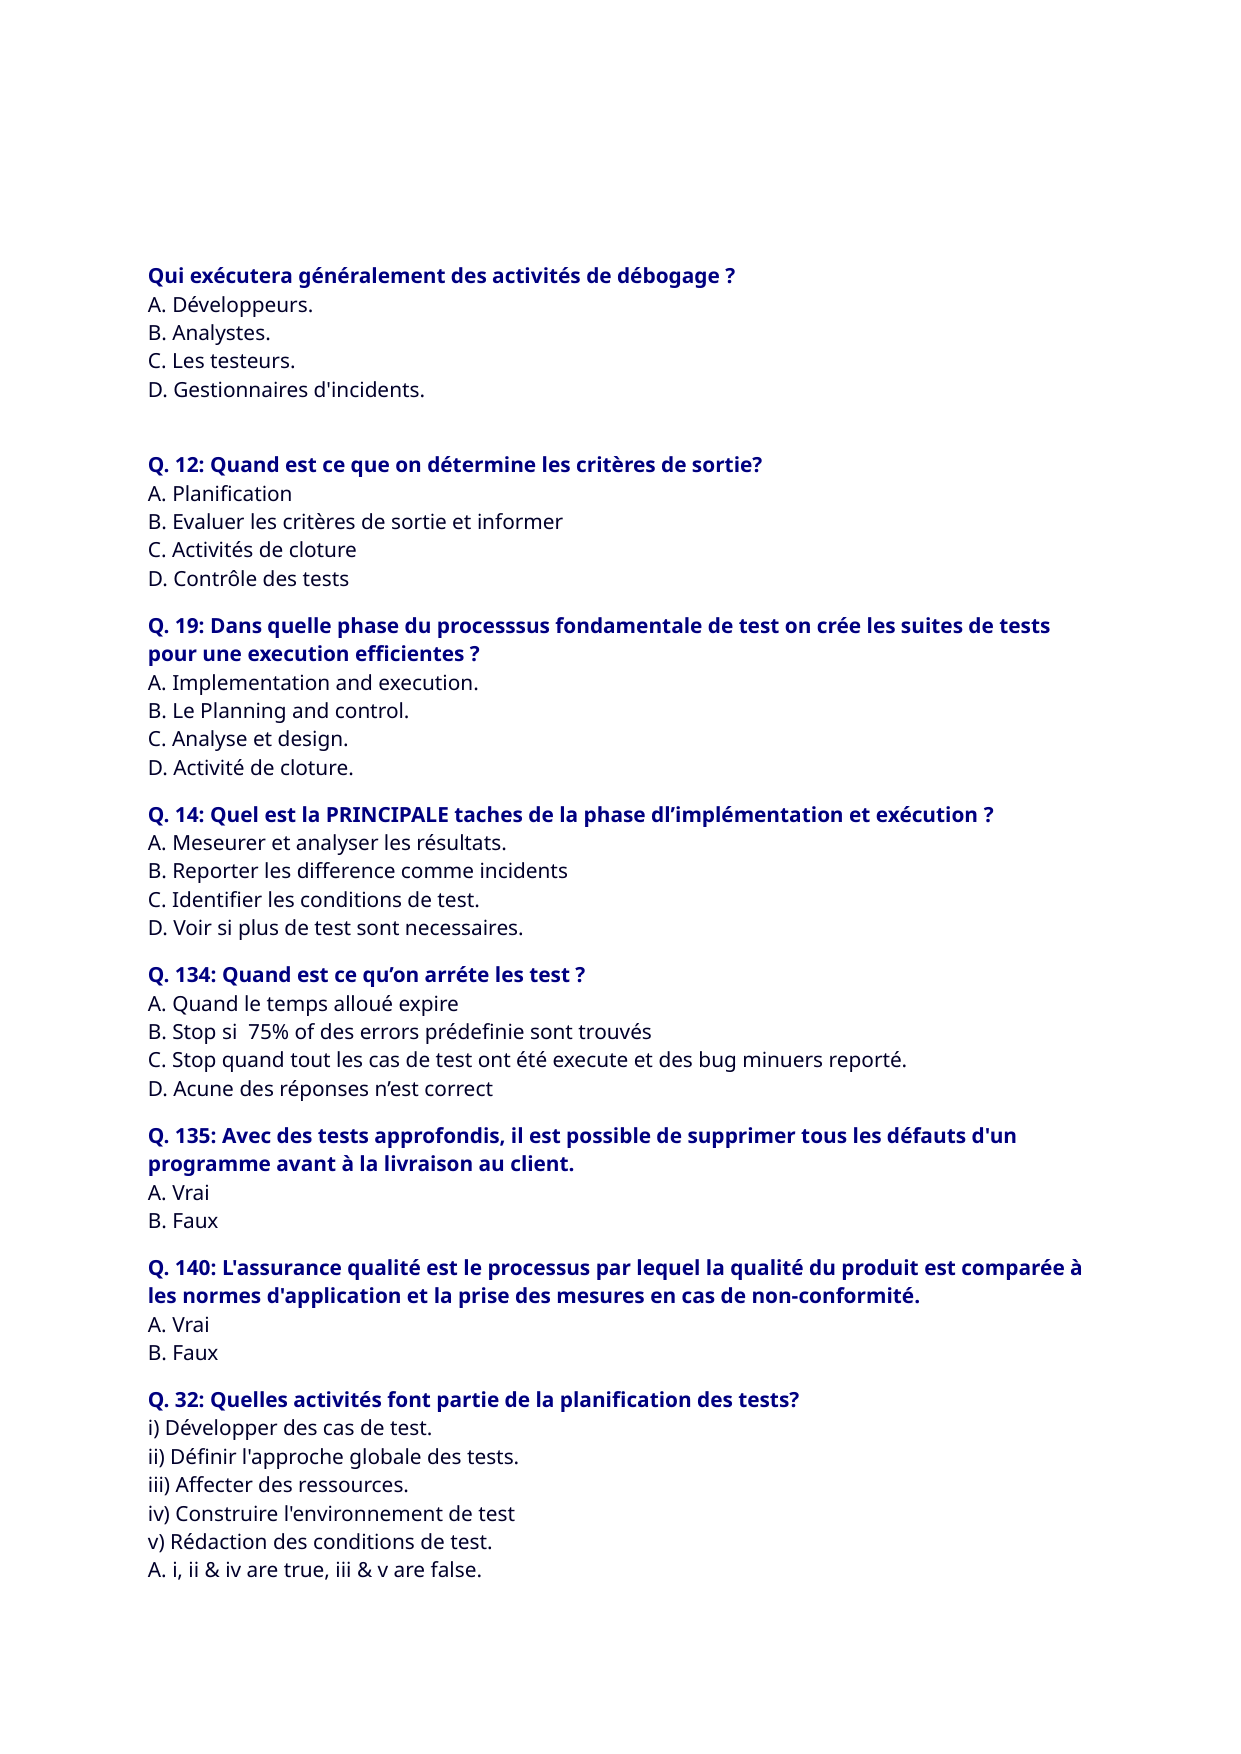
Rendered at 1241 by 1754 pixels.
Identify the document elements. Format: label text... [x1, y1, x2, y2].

text Q. 140: L'assurance qualité est le processus par lequel la qualité du produit est comparée à [148, 1253, 1093, 1281]
text B. Faux [148, 1338, 1093, 1367]
text v) Rédaction des conditions de test. [148, 1527, 1093, 1556]
text C. Stop quand tout les cas de test ont été execute et des bug minuers reporté. [148, 1046, 1093, 1074]
text Qui exécutera généralement des activités de débogage ? [148, 261, 1093, 290]
text A. Vrai [148, 1178, 1093, 1206]
text C. Activités de cloture [148, 536, 1093, 564]
text iv) Construire l'environnement de test [148, 1499, 1093, 1527]
text C. Identifier les conditions de test. [148, 885, 1093, 913]
text D. Gestionnaires d'incidents. [148, 375, 1093, 403]
text i) Développer des cas de test. [148, 1413, 1093, 1442]
text iii) Affecter des ressources. [148, 1470, 1093, 1499]
text Q. 19: Dans quelle phase du processsus fondamentale de test on crée les suites de tests pour une execution efficientes ? [148, 611, 1093, 668]
text B. Evaluer les critères de sortie et informer [148, 507, 1093, 536]
text A. Quand le temps alloué expire [148, 989, 1093, 1017]
text Q. 14: Quel est la PRINCIPALE taches de la phase dl’implémentation et exécution ? [148, 800, 1093, 828]
text B. Faux [148, 1206, 1093, 1234]
text A. Planification [148, 479, 1093, 507]
text A. Développeurs. [148, 290, 1093, 318]
text Q. 12: Quand est ce que on détermine les critères de sortie? [148, 450, 1093, 479]
text B. Stop si 75% of des errors prédefinie sont trouvés [148, 1017, 1093, 1046]
text les normes d'application et la prise des mesures en cas de non-conformité. [148, 1281, 1093, 1310]
text B. Analystes. [148, 318, 1093, 347]
text A. i, ii & iv are true, iii & v are false. [148, 1556, 1093, 1584]
text D. Contrôle des tests [148, 564, 1093, 592]
text C. Les testeurs. [148, 347, 1093, 375]
text Q. 32: Quelles activités font partie de la planification des tests? [148, 1385, 1093, 1413]
text Q. 135: Avec des tests approfondis, il est possible de supprimer tous les défauts d'un programme avant à la livraison au client. [148, 1121, 1093, 1178]
text Q. 134: Quand est ce qu’on arréte les test ? [148, 960, 1093, 989]
text D. Activité de cloture. [148, 753, 1093, 781]
text ii) Définir l'approche globale des tests. [148, 1442, 1093, 1470]
text B. Reporter les difference comme incidents [148, 857, 1093, 885]
text D. Acune des réponses n’est correct [148, 1074, 1093, 1102]
text D. Voir si plus de test sont necessaires. [148, 913, 1093, 942]
text A. Implementation and execution. [148, 668, 1093, 696]
text B. Le Planning and control. [148, 696, 1093, 724]
text A. Meseurer et analyser les résultats. [148, 828, 1093, 857]
text A. Vrai [148, 1310, 1093, 1338]
text C. Analyse et design. [148, 724, 1093, 753]
